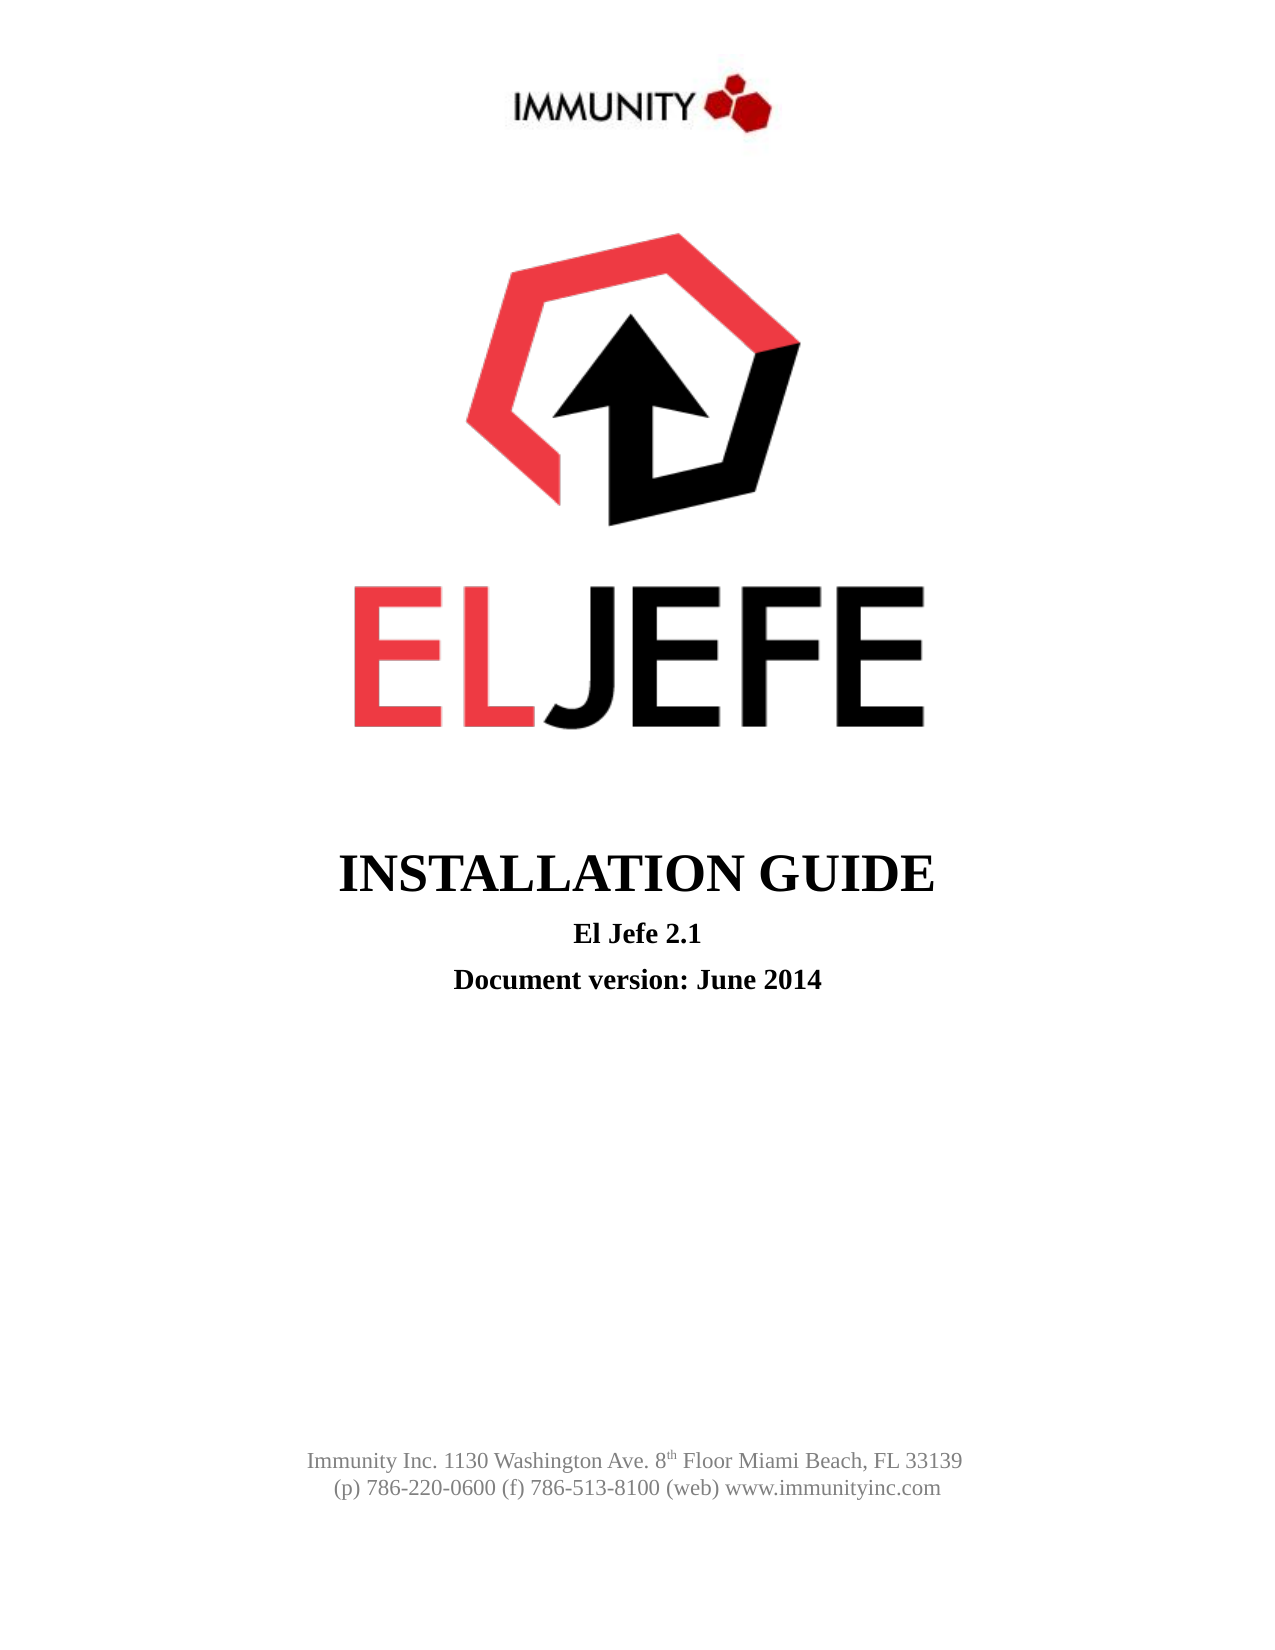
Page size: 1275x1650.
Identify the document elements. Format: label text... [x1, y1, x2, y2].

picture [260, 178, 1015, 801]
text El Jefe 2.1 [151, 916, 1123, 950]
text INSTALLATION GUIDE [151, 841, 1123, 904]
picture [493, 54, 783, 160]
text Document version: June 2014 [151, 962, 1123, 996]
